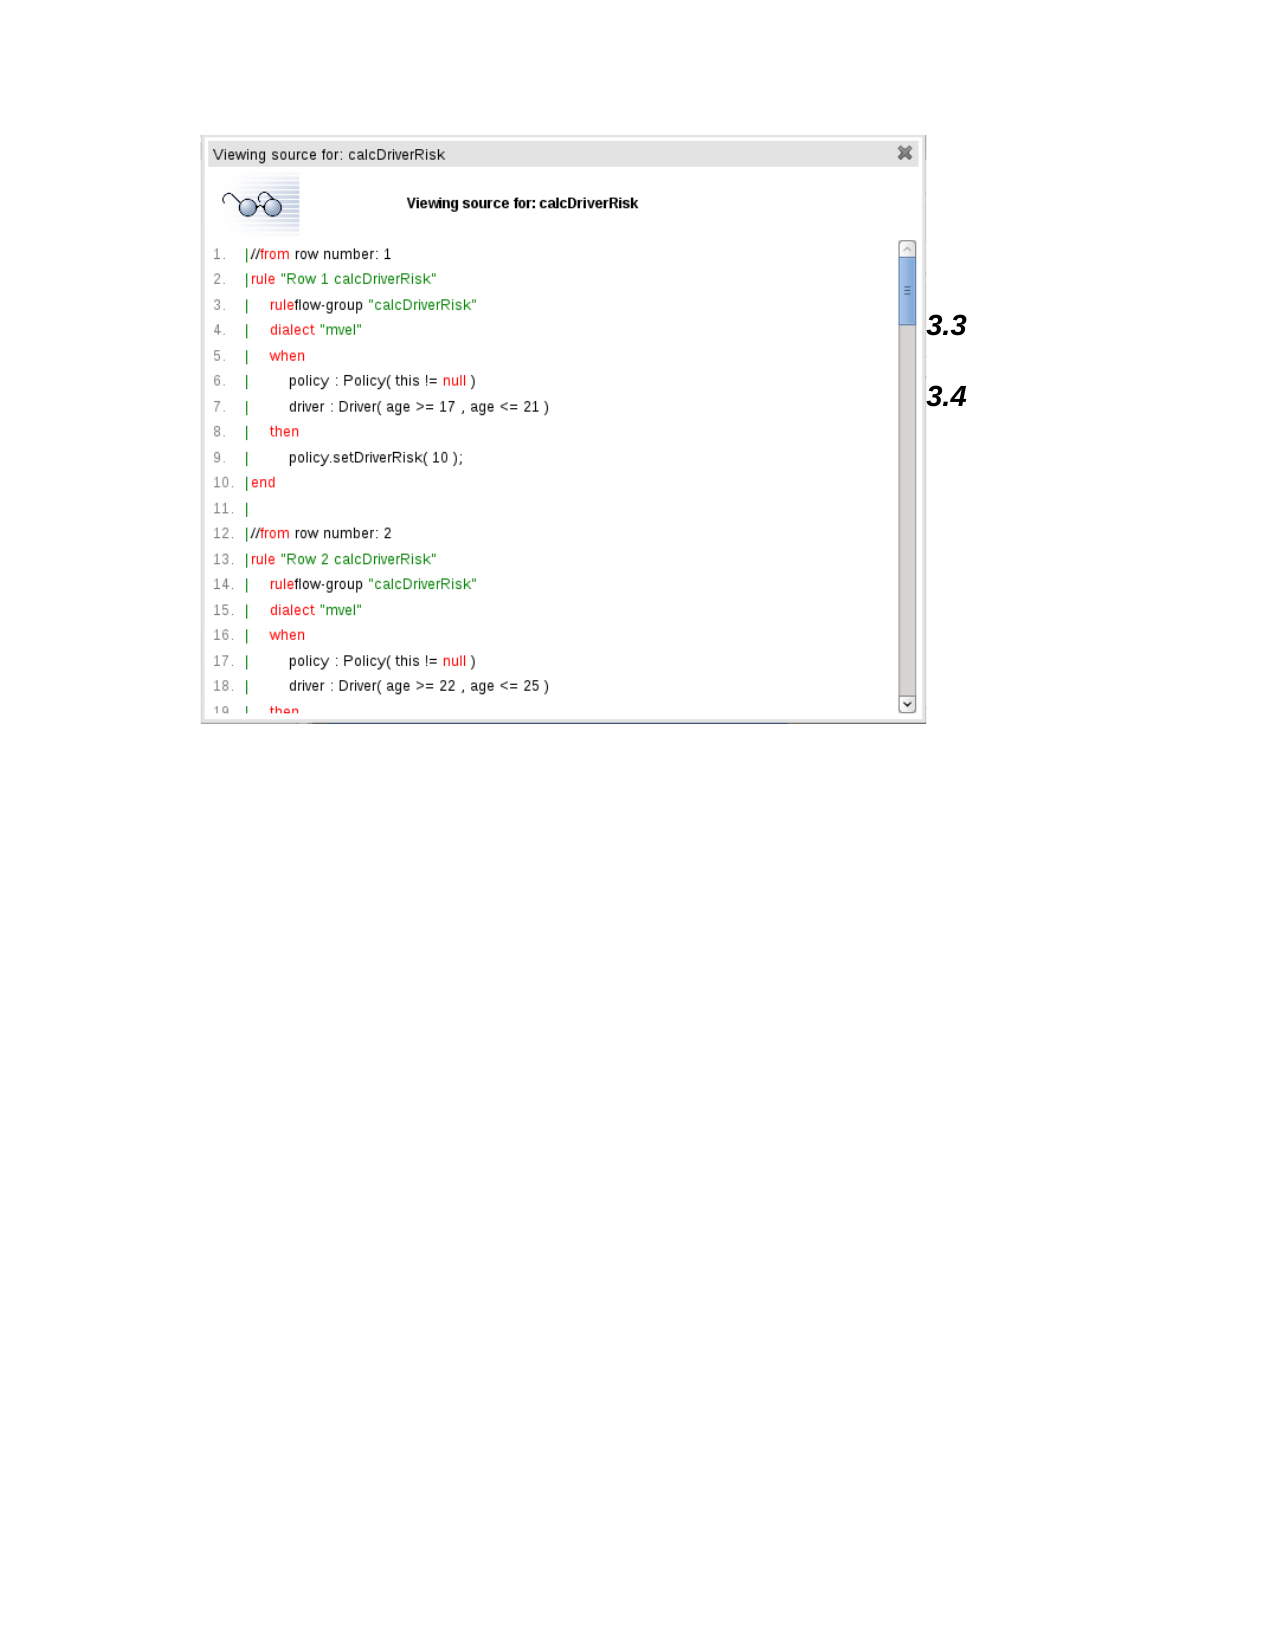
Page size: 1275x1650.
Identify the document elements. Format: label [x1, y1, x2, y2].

picture [200, 135, 927, 724]
